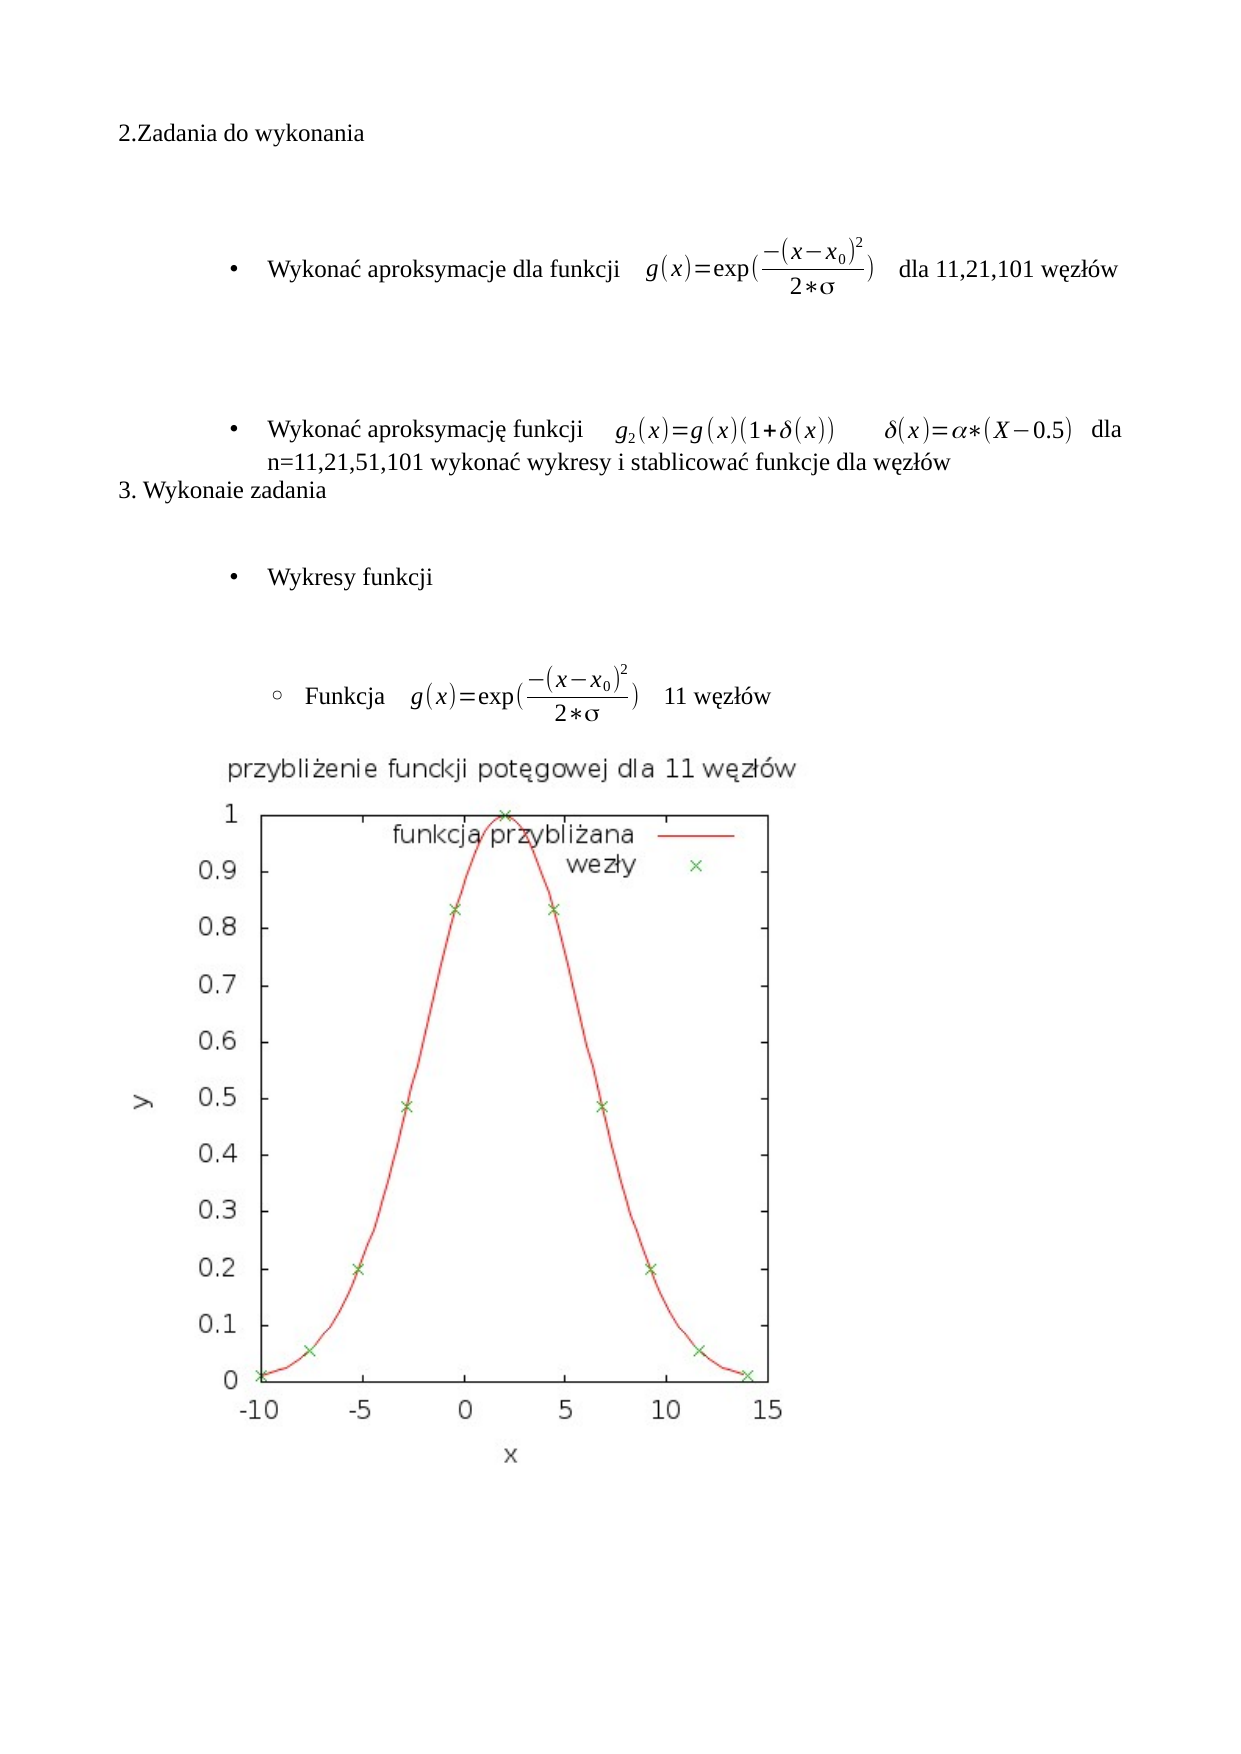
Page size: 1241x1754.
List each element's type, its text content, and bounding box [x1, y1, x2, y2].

text 3. Wykonaie zadania [118, 476, 1122, 504]
list Wykonać aproksymacje dla funkcji dla 11,21,101 węzłów [229, 233, 1122, 299]
list Wykonać aproksymację funkcji dla n=11,21,51,101 wykonać wykresy i stablicować funkcje dla węzłów [229, 414, 1122, 476]
text 2.Zadania do wykonania [118, 118, 1122, 147]
list Wykresy funkcji [229, 562, 1122, 591]
picture [120, 726, 1121, 1477]
list Funkcja 11 węzłów [267, 661, 1122, 727]
